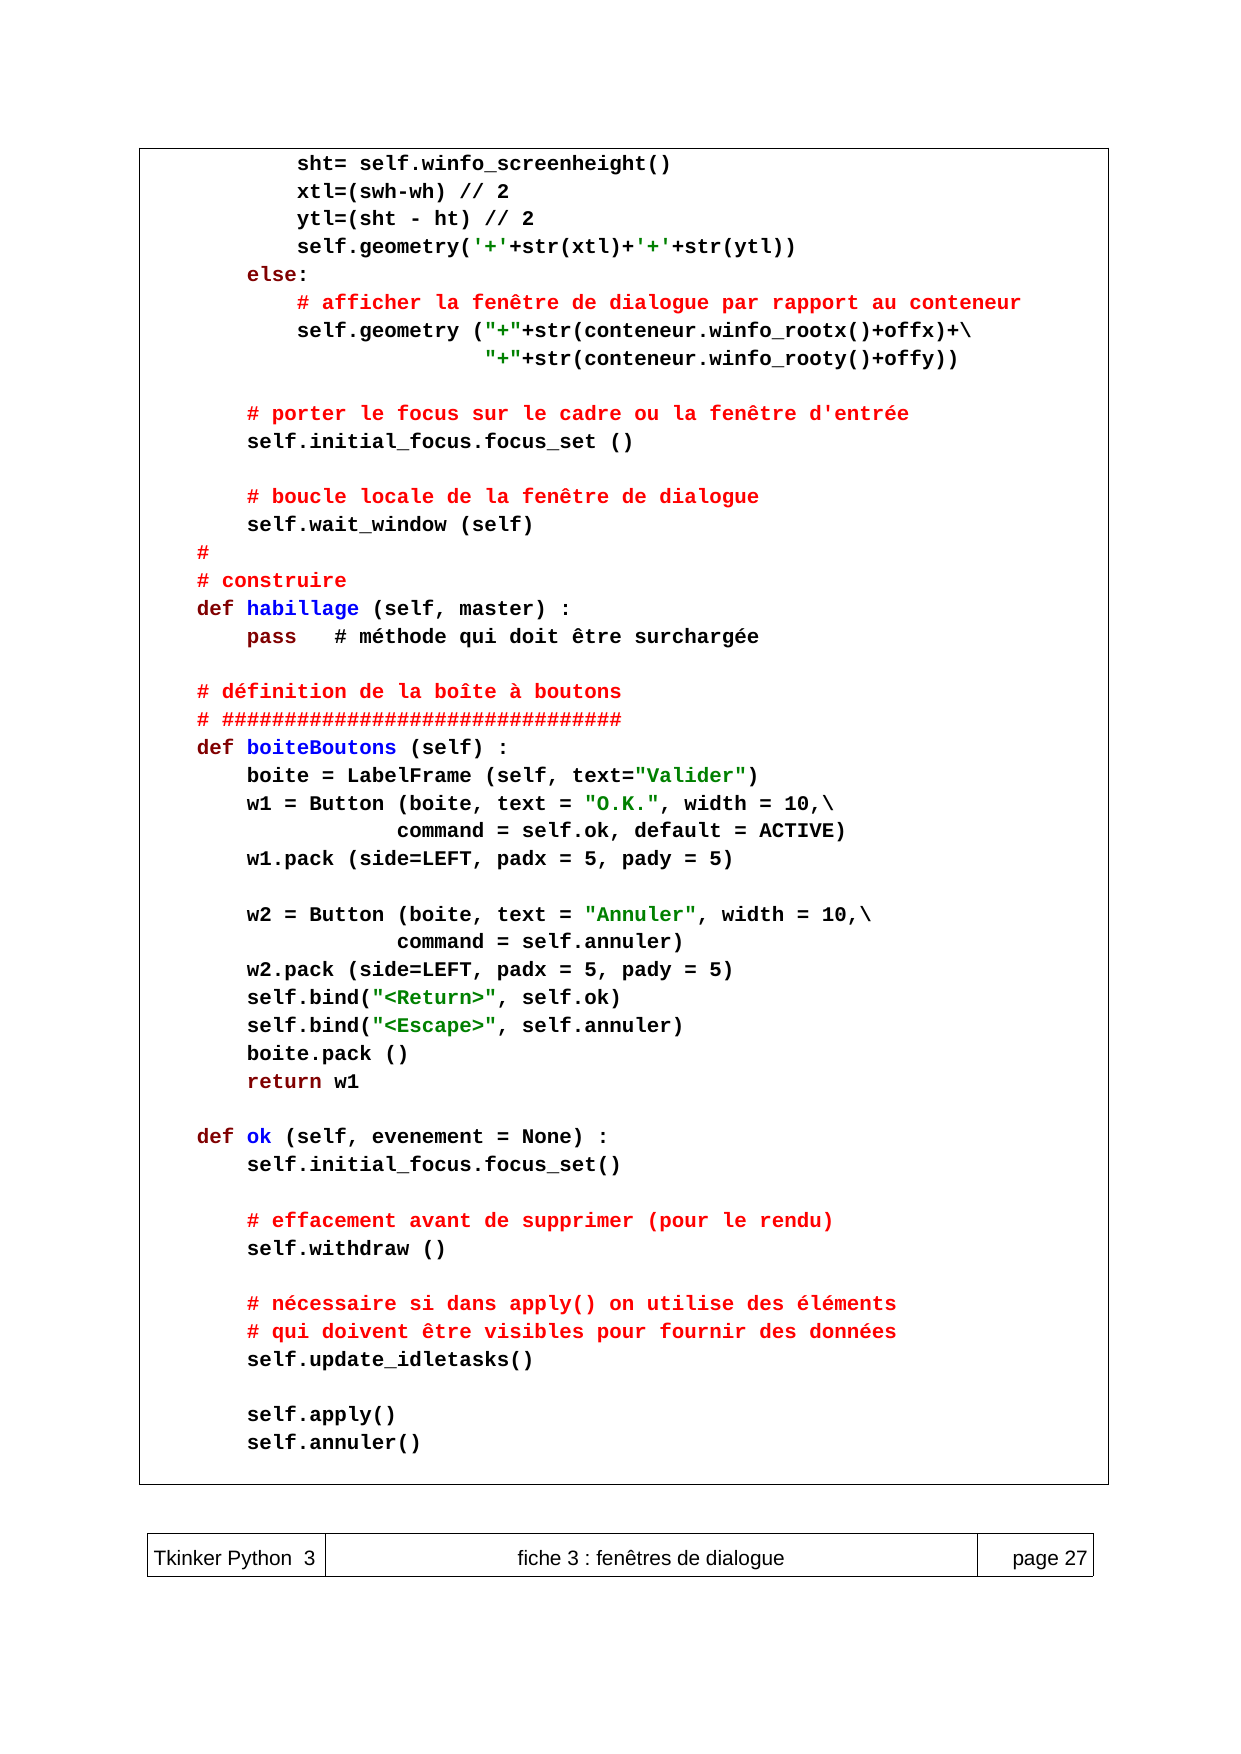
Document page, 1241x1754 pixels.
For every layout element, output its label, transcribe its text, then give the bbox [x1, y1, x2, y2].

table_cell sht= self.winfo_screenheight() xtl=(swh-wh) // 2 ytl=(sht - ht) // 2 self.geometry('+'+str(xtl)+'+'+str(ytl)) else: # afficher la fenêtre de dialogue par rapport au conteneur self.geometry ("+"+str(conteneur.winfo_rootx()+offx)+\ "+"+str(conteneur.winfo_rooty()+offy)) # porter le focus sur le cadre ou la fenêtre d'entrée self.initial_focus.focus_set () # boucle locale de la fenêtre de dialogue self.wait_window (self) # # construire def habillage (self, master) : pass # méthode qui doit être surchargée # définition de la boîte à boutons # ################################ def boiteBoutons (self) : boite = LabelFrame (self, text="Valider") w1 = Button (boite, text = "O.K.", width = 10,\ command = self.ok, default = ACTIVE) w1.pack (side=LEFT, padx = 5, pady = 5) w2 = Button (boite, text = "Annuler", width = 10,\ command = self.annuler) w2.pack (side=LEFT, padx = 5, pady = 5) self.bind("<Return>", self.ok) self.bind("<Escape>", self.annuler) boite.pack () return w1 def ok (self, evenement = None) : self.initial_focus.focus_set() # effacement avant de supprimer (pour le rendu) self.withdraw () # nécessaire si dans apply() on utilise des éléments # qui doivent être visibles pour fournir des données self.update_idletasks() self.apply() self.annuler() [140, 149, 1108, 1484]
